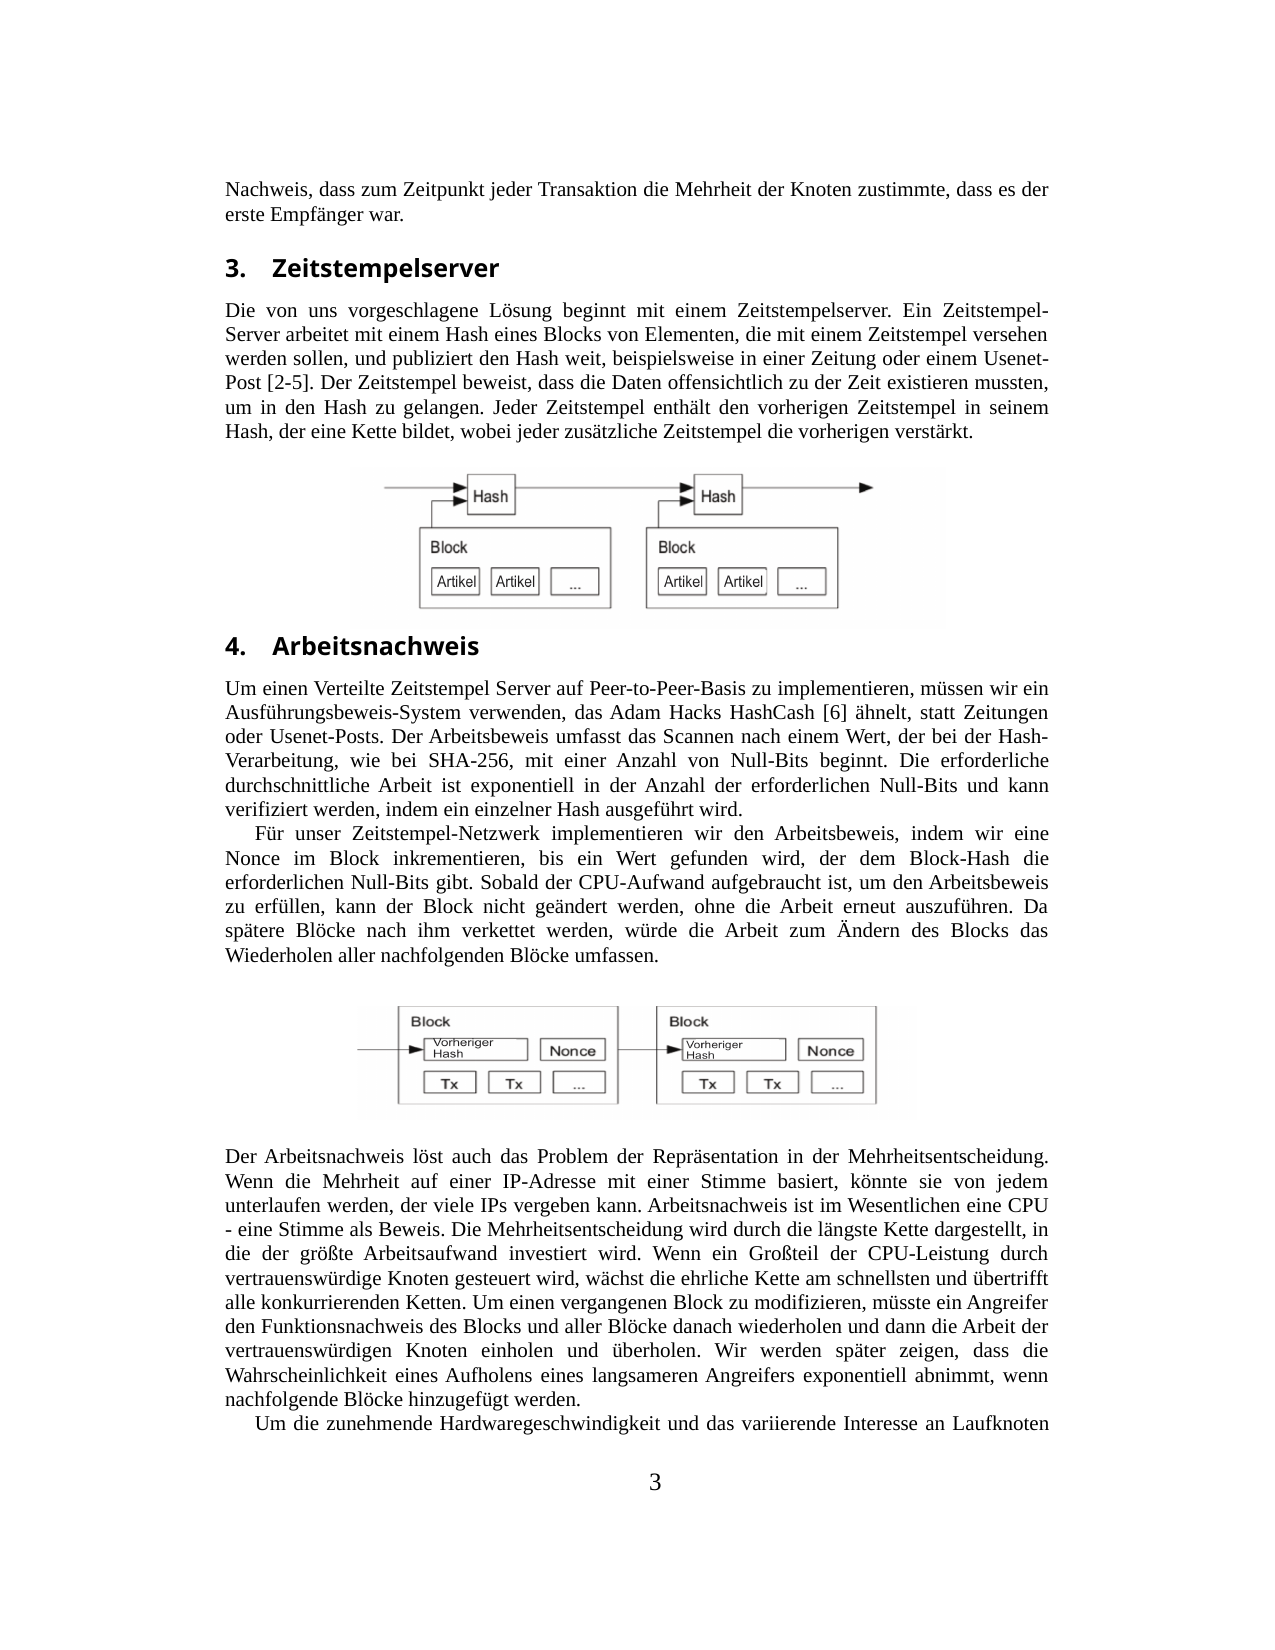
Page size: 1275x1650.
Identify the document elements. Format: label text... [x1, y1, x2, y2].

text Die von uns vorgeschlagene Lösung beginnt mit einem Zeitstempelserver. Ein Zeitstempel-Server arbeitet mit einem Hash eines Blocks von Elementen, die mit einem Zeitstempel versehen werden sollen, und publiziert den Hash weit, beispielsweise in einer Zeitung oder einem Usenet-Post [2-5]. Der Zeitstempel beweist, dass die Daten offensichtlich zu der Zeit existieren mussten, um in den Hash zu gelangen. Jeder Zeitstempel enthält den vorherigen Zeitstempel in seinem Hash, der eine Kette bildet, wobei jeder zusätzliche Zeitstempel die vorherigen verstärkt. [225, 297, 1050, 443]
text Der Arbeitsnachweis löst auch das Problem der Repräsentation in der Mehrheitsentscheidung. Wenn die Mehrheit auf einer IP-Adresse mit einer Stimme basiert, könnte sie von jedem unterlaufen werden, der viele IPs vergeben kann. Arbeitsnachweis ist im Wesentlichen eine CPU - eine Stimme als Beweis. Die Mehrheitsentscheidung wird durch die längste Kette dargestellt, in die der größte Arbeitsaufwand investiert wird. Wenn ein Großteil der CPU-Leistung durch vertrauenswürdige Knoten gesteuert wird, wächst die ehrliche Kette am schnellsten und übertrifft alle konkurrierenden Ketten. Um einen vergangenen Block zu modifizieren, müsste ein Angreifer den Funktionsnachweis des Blocks und aller Blöcke danach wiederholen und dann die Arbeit der vertrauenswürdigen Knoten einholen und überholen. Wir werden später zeigen, dass die Wahrscheinlichkeit eines Aufholens eines langsameren Angreifers exponentiell abnimmt, wenn nachfolgende Blöcke hinzugefügt werden. [225, 1144, 1050, 1411]
text Um einen Verteilte Zeitstempel Server auf Peer-to-Peer-Basis zu implementieren, müssen wir ein Ausführungsbeweis-System verwenden, das Adam Hacks HashCash [6] ähnelt, statt Zeitungen oder Usenet-Posts. Der Arbeitsbeweis umfasst das Scannen nach einem Wert, der bei der Hash-Verarbeitung, wie bei SHA-256, mit einer Anzahl von Null-Bits beginnt. Die erforderliche durchschnittliche Arbeit ist exponentiell in der Anzahl der erforderlichen Null-Bits und kann verifiziert werden, indem ein einzelner Hash ausgeführt wird. [225, 675, 1050, 821]
picture [357, 1006, 918, 1120]
text Um die zunehmende Hardwaregeschwindigkeit und das variierende Interesse an Laufknoten [225, 1411, 1050, 1435]
text Für unser Zeitstempel-Netzwerk implementieren wir den Arbeitsbeweis, indem wir eine Nonce im Block inkrementieren, bis ein Wert gefunden wird, der dem Block-Hash die erforderlichen Null-Bits gibt. Sobald der CPU-Aufwand aufgebraucht ist, um den Arbeitsbeweis zu erfüllen, kann der Block nicht geändert werden, ohne die Arbeit erneut auszuführen. Da spätere Blöcke nach ihm verkettet werden, würde die Arbeit zum Ändern des Blocks das Wiederholen aller nachfolgenden Blöcke umfassen. [225, 821, 1050, 967]
picture [350, 467, 947, 629]
subtitle 3. Zeitstempelserver [225, 251, 1050, 285]
subtitle 4. Arbeitsnachweis [225, 492, 1050, 663]
text Nachweis, dass zum Zeitpunkt jeder Transaktion die Mehrheit der Knoten zustimmte, dass es der erste Empfänger war. [225, 177, 1050, 226]
